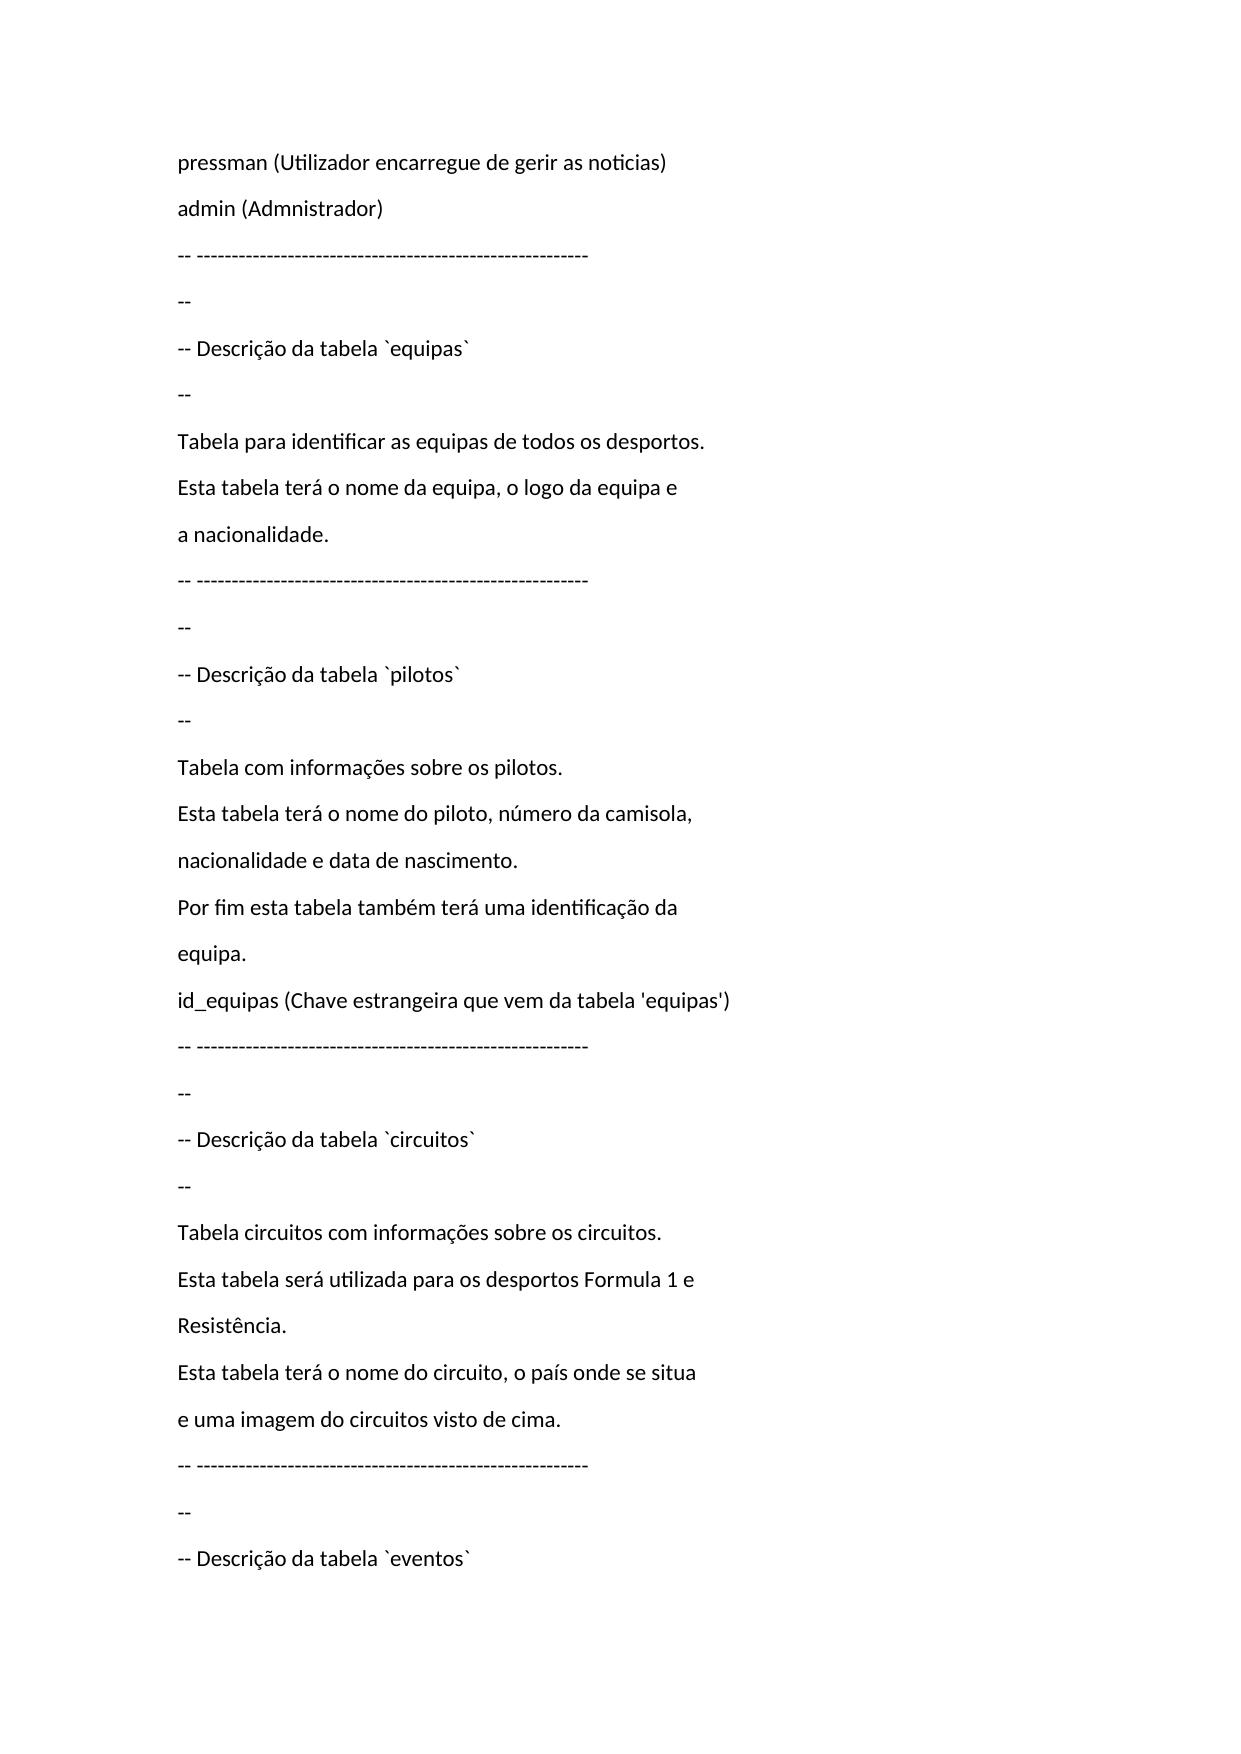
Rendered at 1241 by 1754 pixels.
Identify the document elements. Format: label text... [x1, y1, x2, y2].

text -- -------------------------------------------------------- [177, 1032, 1063, 1060]
text -- -------------------------------------------------------- [177, 241, 1063, 269]
text admin (Admnistrador) [177, 194, 1063, 222]
text -- Descrição da tabela `eventos` [177, 1544, 1063, 1572]
text Tabela para identificar as equipas de todos os desportos. [177, 427, 1063, 455]
text -- [177, 380, 1063, 408]
text Esta tabela terá o nome do circuito, o país onde se situa [177, 1358, 1063, 1386]
text id_equipas (Chave estrangeira que vem da tabela 'equipas') [177, 986, 1063, 1014]
text -- [177, 706, 1063, 734]
text -- [177, 1172, 1063, 1200]
text nacionalidade e data de nascimento. [177, 846, 1063, 874]
text -- [177, 1498, 1063, 1526]
text -- [177, 287, 1063, 315]
text -- [177, 613, 1063, 641]
text Por fim esta tabela também terá uma identificação da [177, 893, 1063, 921]
text -- Descrição da tabela `circuitos` [177, 1125, 1063, 1153]
text equipa. [177, 939, 1063, 967]
text -- -------------------------------------------------------- [177, 567, 1063, 595]
text -- -------------------------------------------------------- [177, 1451, 1063, 1479]
text -- Descrição da tabela `equipas` [177, 334, 1063, 362]
text pressman (Utilizador encarregue de gerir as noticias) [177, 148, 1063, 176]
text Resistência. [177, 1312, 1063, 1340]
text -- Descrição da tabela `pilotos` [177, 660, 1063, 688]
text Esta tabela terá o nome do piloto, número da camisola, [177, 799, 1063, 827]
text Esta tabela terá o nome da equipa, o logo da equipa e [177, 473, 1063, 502]
text a nacionalidade. [177, 520, 1063, 548]
text Tabela circuitos com informações sobre os circuitos. [177, 1218, 1063, 1247]
text Esta tabela será utilizada para os desportos Formula 1 e [177, 1265, 1063, 1293]
text Tabela com informações sobre os pilotos. [177, 753, 1063, 781]
text e uma imagem do circuitos visto de cima. [177, 1405, 1063, 1433]
text -- [177, 1079, 1063, 1107]
